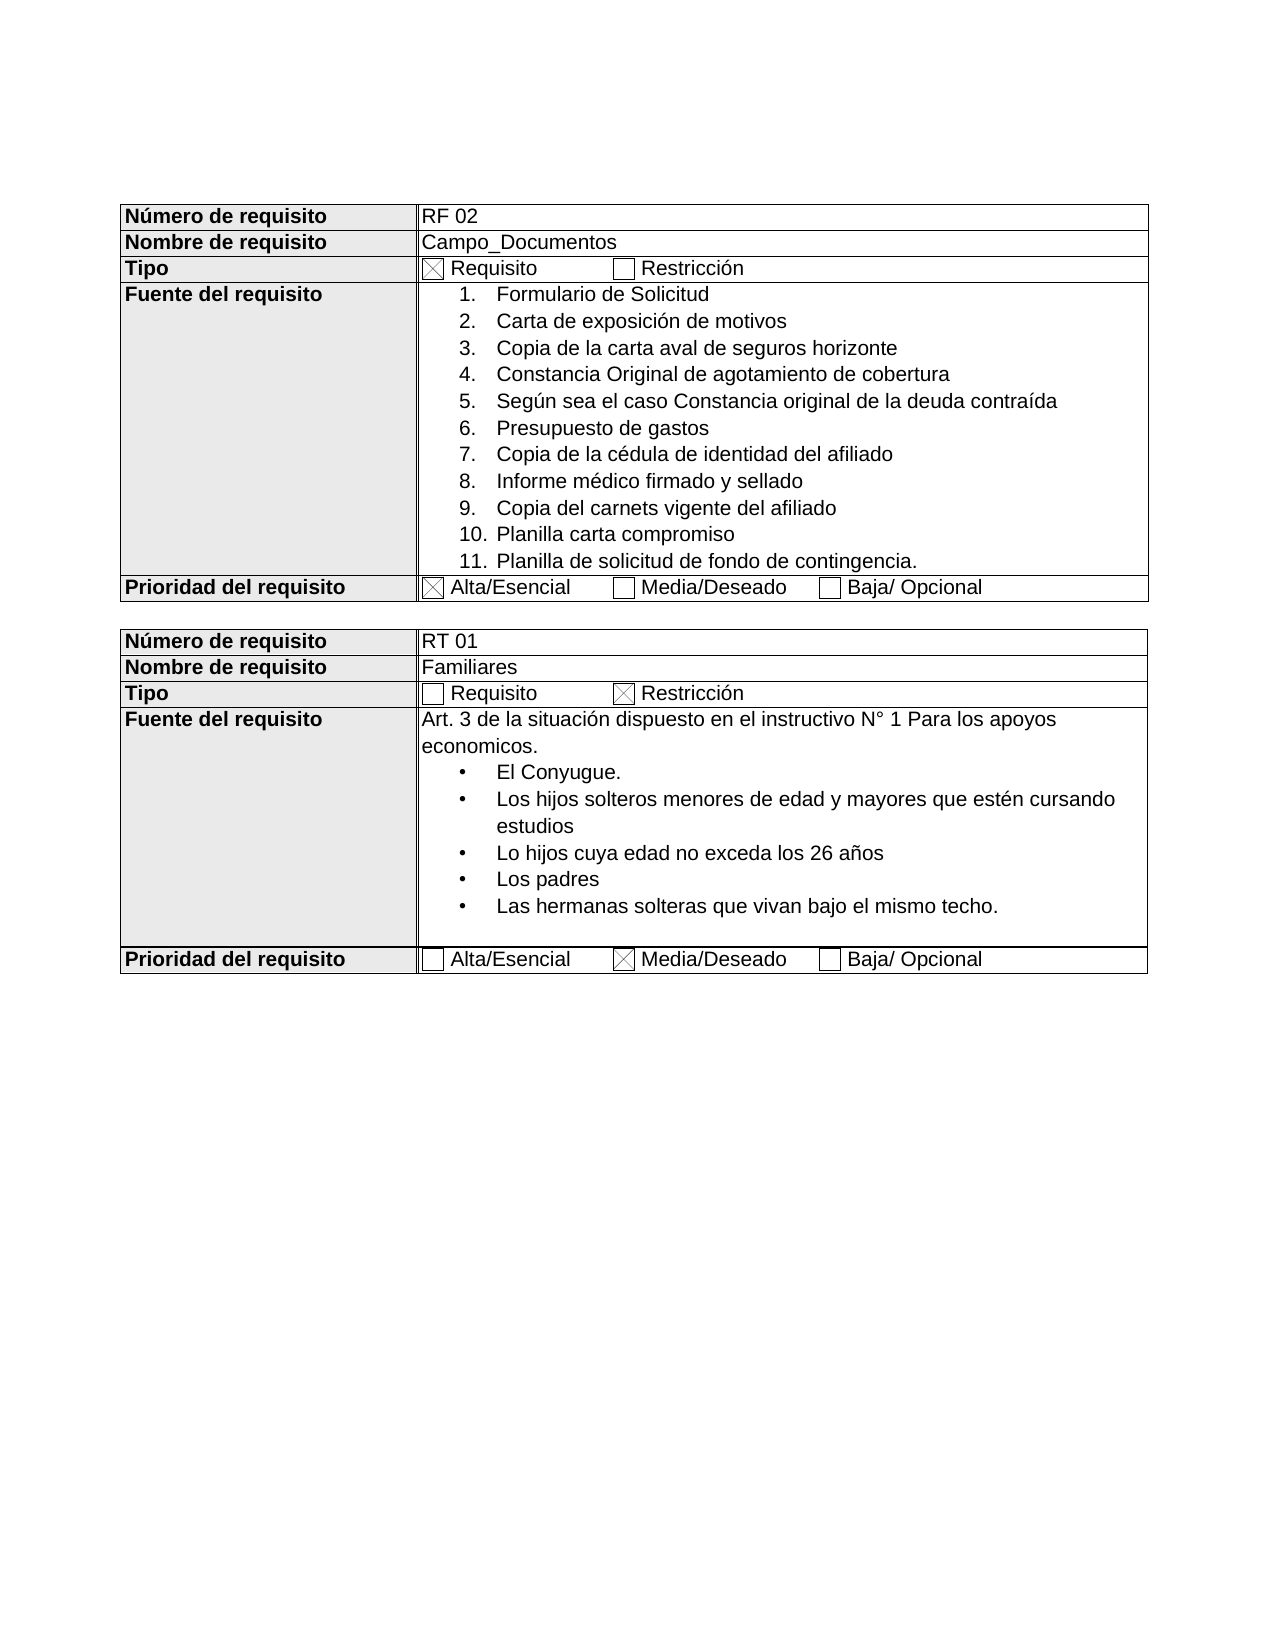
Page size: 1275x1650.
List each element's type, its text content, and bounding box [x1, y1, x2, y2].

table_cell Nombre de requisito [121, 231, 416, 256]
table_header RT 01 [419, 630, 1147, 654]
table_header Número de requisito [121, 630, 416, 654]
table_cell Media/Deseado [605, 948, 811, 972]
table_cell Prioridad del requisito [121, 948, 416, 972]
table_cell Requisito [419, 682, 605, 707]
table_cell Requisito [419, 257, 605, 282]
table_header Número de requisito [121, 205, 416, 230]
table_cell Fuente del requisito [121, 708, 416, 946]
table_cell Tipo [121, 682, 416, 707]
table_cell Alta/Esencial [419, 576, 605, 601]
table_cell Prioridad del requisito [121, 576, 416, 601]
table_cell Restricción [605, 257, 1148, 282]
table_cell Fuente del requisito [121, 283, 416, 575]
table_cell Formulario de Solicitud Carta de exposición de motivos Copia de la carta aval de seguros horizonte Constancia Original de agotamiento de cobertura Según sea el caso Constancia original de la deuda contraída Presupuesto de gastos Copia de la cédula de identidad del afiliado Informe médico firmado y sellado Copia del carnets vigente del afiliado Planilla carta compromiso Planilla de solicitud de fondo de contingencia. [419, 283, 1148, 575]
table_cell Alta/Esencial [419, 948, 605, 972]
table_cell Familiares [419, 656, 1147, 681]
table_cell Restricción [605, 682, 1147, 707]
table_cell Baja/ Opcional [811, 948, 1147, 972]
table_cell Baja/ Opcional [811, 576, 1148, 601]
table_cell Media/Deseado [605, 576, 811, 601]
table_header RF 02 [419, 205, 1148, 230]
table_cell Nombre de requisito [121, 656, 416, 681]
table_cell Art. 3 de la situación dispuesto en el instructivo N° 1 Para los apoyos economicos. El Conyugue. Los hijos solteros menores de edad y mayores que estén cursando estudios Lo hijos cuya edad no exceda los 26 años Los padres Las hermanas solteras que vivan bajo el mismo techo. [419, 708, 1147, 946]
table_cell Campo_Documentos [419, 231, 1148, 256]
table_cell Tipo [121, 257, 416, 282]
